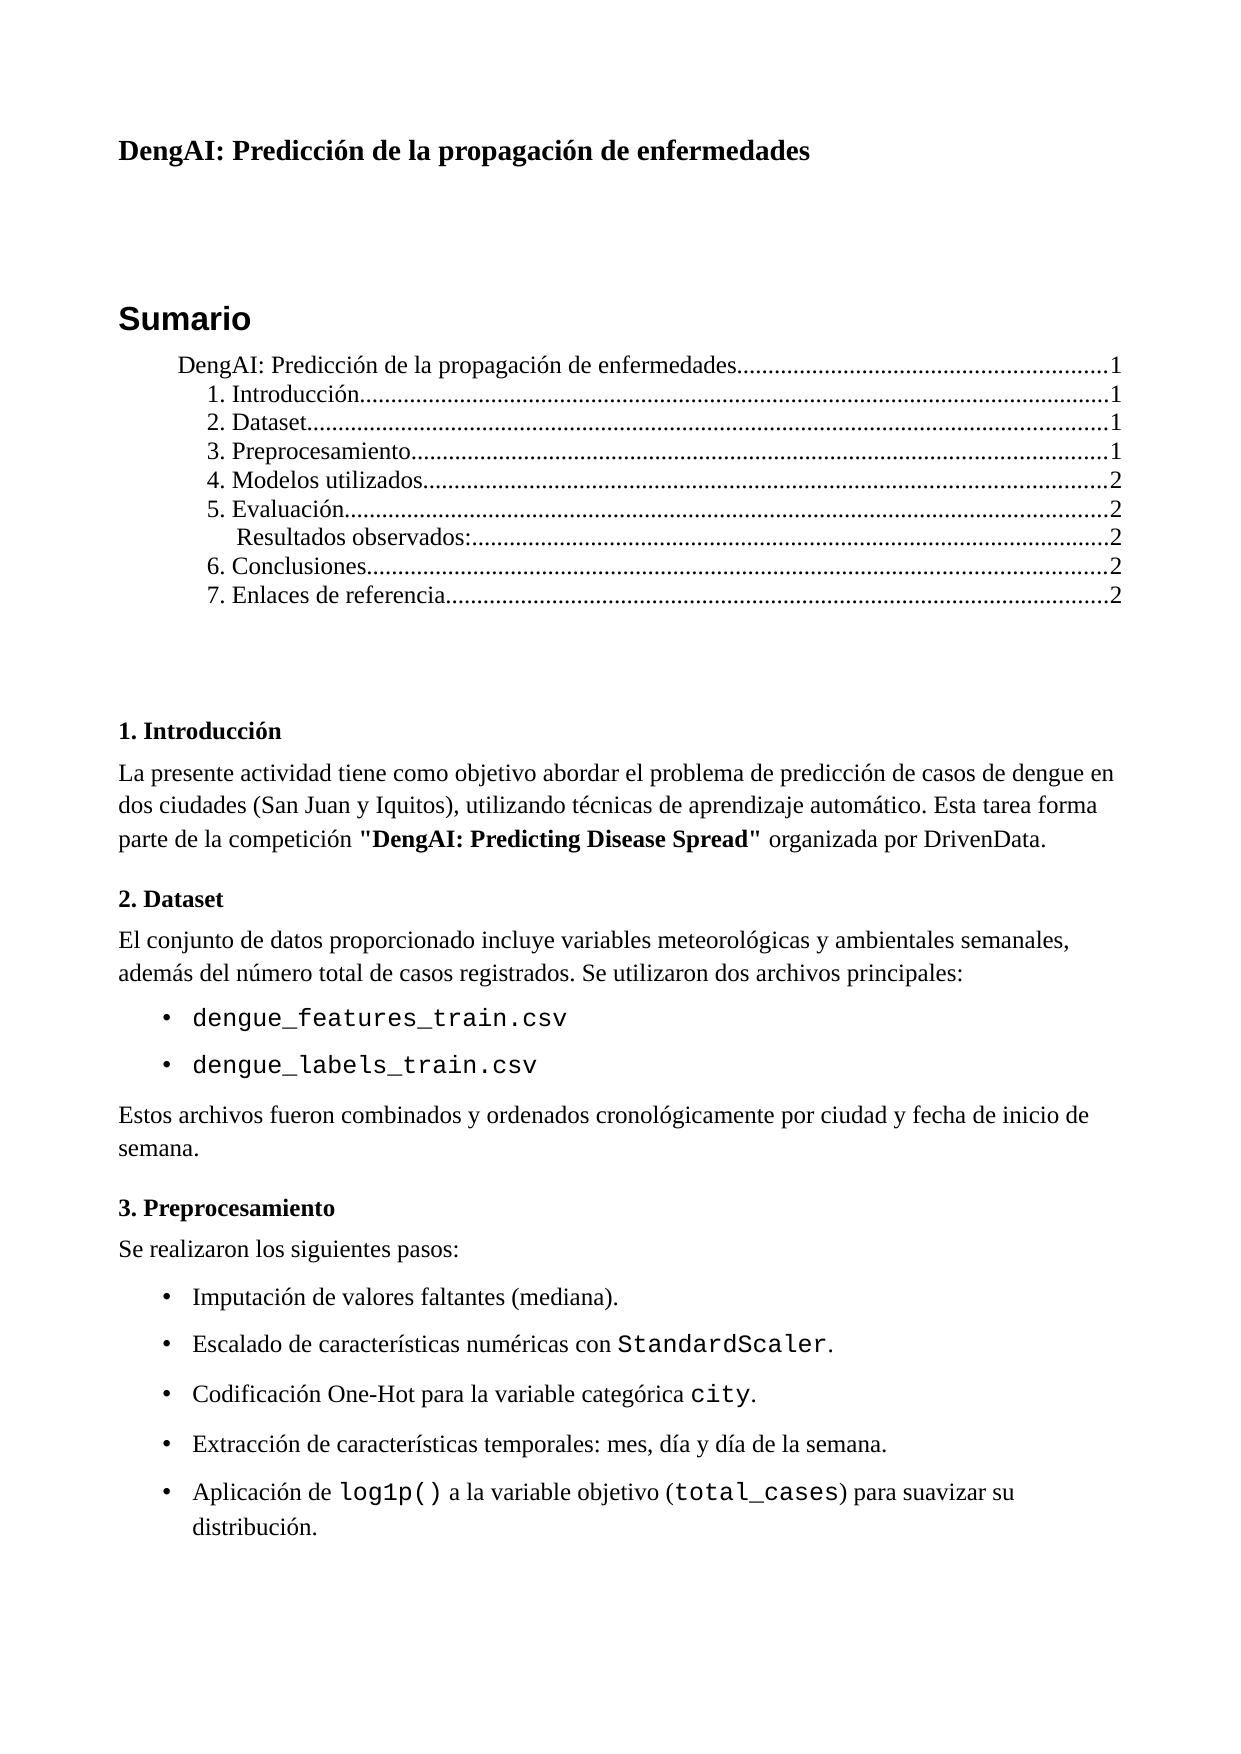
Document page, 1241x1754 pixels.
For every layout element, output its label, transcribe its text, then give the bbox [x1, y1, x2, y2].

list dengue_features_train.csv [162, 1006, 1122, 1034]
text La presente actividad tiene como objetivo abordar el problema de predicción de casos de dengue en dos ciudades (San Juan y Iquitos), utilizando técnicas de aprendizaje automático. Esta tarea forma parte de la competición "DengAI: Predicting Disease Spread" organizada por DrivenData. [118, 758, 1122, 852]
text 5. Evaluación 2 [207, 494, 1122, 522]
subtitle DengAI: Predicción de la propagación de enfermedades [118, 133, 1122, 166]
text Estos archivos fueron combinados y ordenados cronológicamente por ciudad y fecha de inicio de semana. [118, 1100, 1122, 1162]
text 4. Modelos utilizados 2 [207, 465, 1122, 494]
text Resultados observados: 2 [236, 522, 1122, 551]
list Escalado de características numéricas con StandardScaler. [162, 1329, 1122, 1360]
subtitle 2. Dataset [118, 884, 1122, 912]
text 7. Enlaces de referencia 2 [207, 580, 1122, 609]
text 3. Preprocesamiento 1 [207, 436, 1122, 465]
text El conjunto de datos proporcionado incluye variables meteorológicas y ambientales semanales, además del número total de casos registrados. Se utilizaron dos archivos principales: [118, 925, 1122, 987]
subtitle 1. Introducción [118, 716, 1122, 745]
list Imputación de valores faltantes (mediana). [162, 1282, 1122, 1311]
subtitle 3. Preprocesamiento [118, 1193, 1122, 1222]
text 1. Introducción 1 [207, 379, 1122, 407]
list Codificación One-Hot para la variable categórica city. [162, 1379, 1122, 1410]
list Extracción de características temporales: mes, día y día de la semana. [162, 1429, 1122, 1458]
subtitle Sumario [118, 299, 1122, 337]
list dengue_labels_train.csv [162, 1053, 1122, 1081]
text 2. Dataset 1 [207, 407, 1122, 436]
text Se realizaron los siguientes pasos: [118, 1234, 1122, 1263]
text 6. Conclusiones 2 [207, 551, 1122, 580]
list Aplicación de log1p() a la variable objetivo (total_cases) para suavizar su distribución. [162, 1477, 1122, 1541]
text DengAI: Predicción de la propagación de enfermedades 1 [177, 350, 1122, 379]
